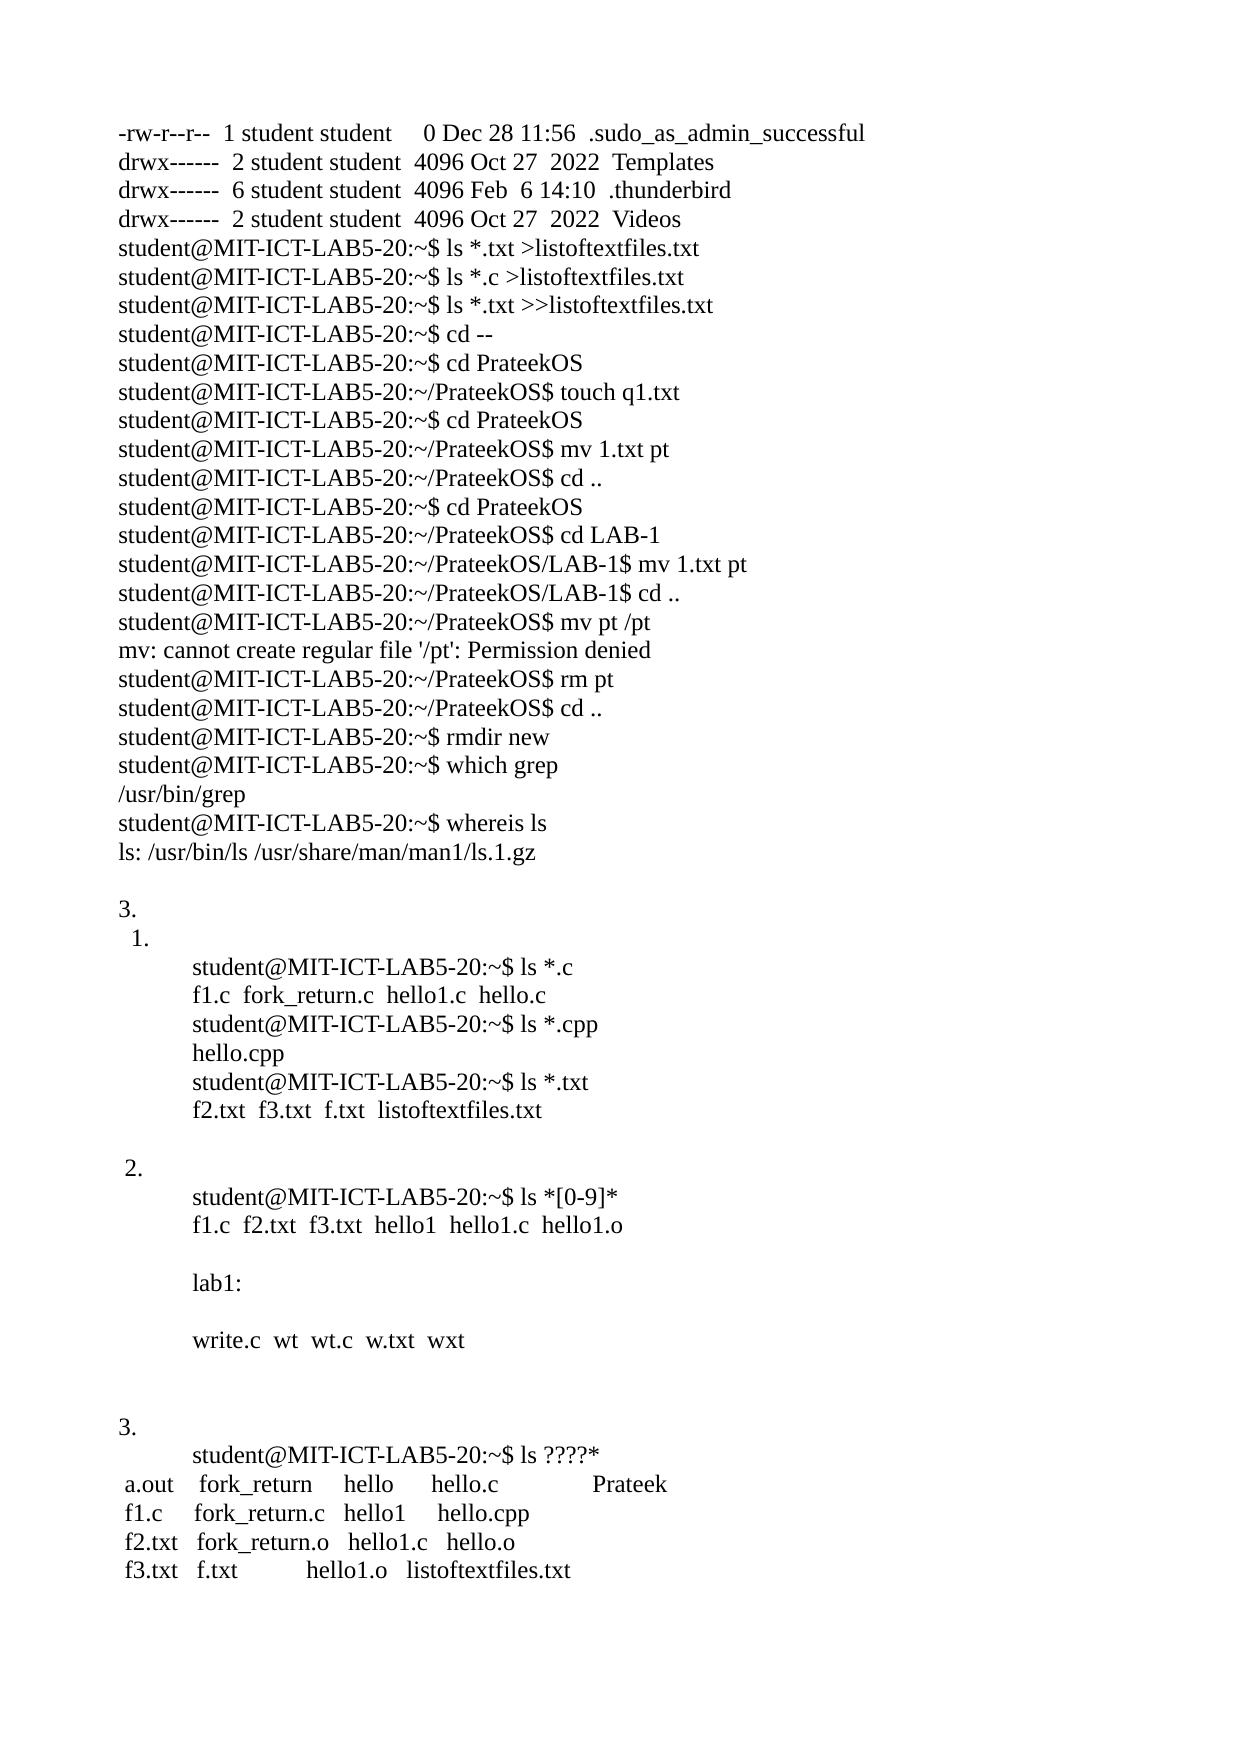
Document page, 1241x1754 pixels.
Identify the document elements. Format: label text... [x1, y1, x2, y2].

text student@MIT-ICT-LAB5-20:~$ whereis ls [118, 808, 1122, 837]
text f3.txt f.txt hello1.o listoftextfiles.txt [118, 1556, 1122, 1584]
text student@MIT-ICT-LAB5-20:~/PrateekOS$ cd .. [118, 463, 1122, 492]
text f1.c f2.txt f3.txt hello1 hello1.c hello1.o [118, 1211, 1122, 1239]
text student@MIT-ICT-LAB5-20:~$ ls *[0-9]* [118, 1182, 1122, 1211]
text -rw-r--r-- 1 student student 0 Dec 28 11:56 .sudo_as_admin_successful [118, 118, 1122, 147]
text student@MIT-ICT-LAB5-20:~$ ls *.c >listoftextfiles.txt [118, 262, 1122, 291]
text student@MIT-ICT-LAB5-20:~/PrateekOS$ cd LAB-1 [118, 521, 1122, 549]
text student@MIT-ICT-LAB5-20:~/PrateekOS$ mv 1.txt pt [118, 434, 1122, 463]
text 1. [118, 923, 1122, 952]
text student@MIT-ICT-LAB5-20:~$ ls *.txt >listoftextfiles.txt [118, 233, 1122, 262]
text student@MIT-ICT-LAB5-20:~$ ls *.c [118, 952, 1122, 981]
text student@MIT-ICT-LAB5-20:~$ ls *.cpp [118, 1009, 1122, 1038]
text drwx------ 6 student student 4096 Feb 6 14:10 .thunderbird [118, 176, 1122, 204]
text 2. [118, 1153, 1122, 1182]
text drwx------ 2 student student 4096 Oct 27 2022 Templates [118, 147, 1122, 176]
text student@MIT-ICT-LAB5-20:~$ which grep [118, 751, 1122, 779]
text student@MIT-ICT-LAB5-20:~/PrateekOS$ mv pt /pt [118, 607, 1122, 636]
text f1.c fork_return.c hello1.c hello.c [118, 981, 1122, 1009]
text student@MIT-ICT-LAB5-20:~$ cd -- [118, 319, 1122, 348]
text student@MIT-ICT-LAB5-20:~/PrateekOS$ rm pt [118, 664, 1122, 693]
text student@MIT-ICT-LAB5-20:~$ ls *.txt [118, 1067, 1122, 1096]
text f2.txt fork_return.o hello1.c hello.o [118, 1527, 1122, 1556]
text student@MIT-ICT-LAB5-20:~$ cd PrateekOS [118, 348, 1122, 377]
text ls: /usr/bin/ls /usr/share/man/man1/ls.1.gz [118, 837, 1122, 866]
text student@MIT-ICT-LAB5-20:~$ cd PrateekOS [118, 492, 1122, 521]
text student@MIT-ICT-LAB5-20:~/PrateekOS$ touch q1.txt [118, 377, 1122, 406]
text 3. [118, 1412, 1122, 1441]
text hello.cpp [118, 1038, 1122, 1067]
text student@MIT-ICT-LAB5-20:~$ ls *.txt >>listoftextfiles.txt [118, 291, 1122, 319]
text student@MIT-ICT-LAB5-20:~$ ls ????* [118, 1441, 1122, 1469]
text mv: cannot create regular file '/pt': Permission denied [118, 636, 1122, 664]
text 3. [118, 894, 1122, 923]
text /usr/bin/grep [118, 779, 1122, 808]
text student@MIT-ICT-LAB5-20:~$ cd PrateekOS [118, 406, 1122, 434]
text f1.c fork_return.c hello1 hello.cpp [118, 1498, 1122, 1527]
text student@MIT-ICT-LAB5-20:~/PrateekOS/LAB-1$ mv 1.txt pt [118, 549, 1122, 578]
text f2.txt f3.txt f.txt listoftextfiles.txt [118, 1096, 1122, 1124]
text a.out fork_return hello hello.c Prateek [118, 1469, 1122, 1498]
text write.c wt wt.c w.txt wxt [118, 1326, 1122, 1354]
text drwx------ 2 student student 4096 Oct 27 2022 Videos [118, 204, 1122, 233]
text student@MIT-ICT-LAB5-20:~/PrateekOS/LAB-1$ cd .. [118, 578, 1122, 607]
text student@MIT-ICT-LAB5-20:~/PrateekOS$ cd .. [118, 693, 1122, 722]
text lab1: [118, 1268, 1122, 1297]
text student@MIT-ICT-LAB5-20:~$ rmdir new [118, 722, 1122, 751]
